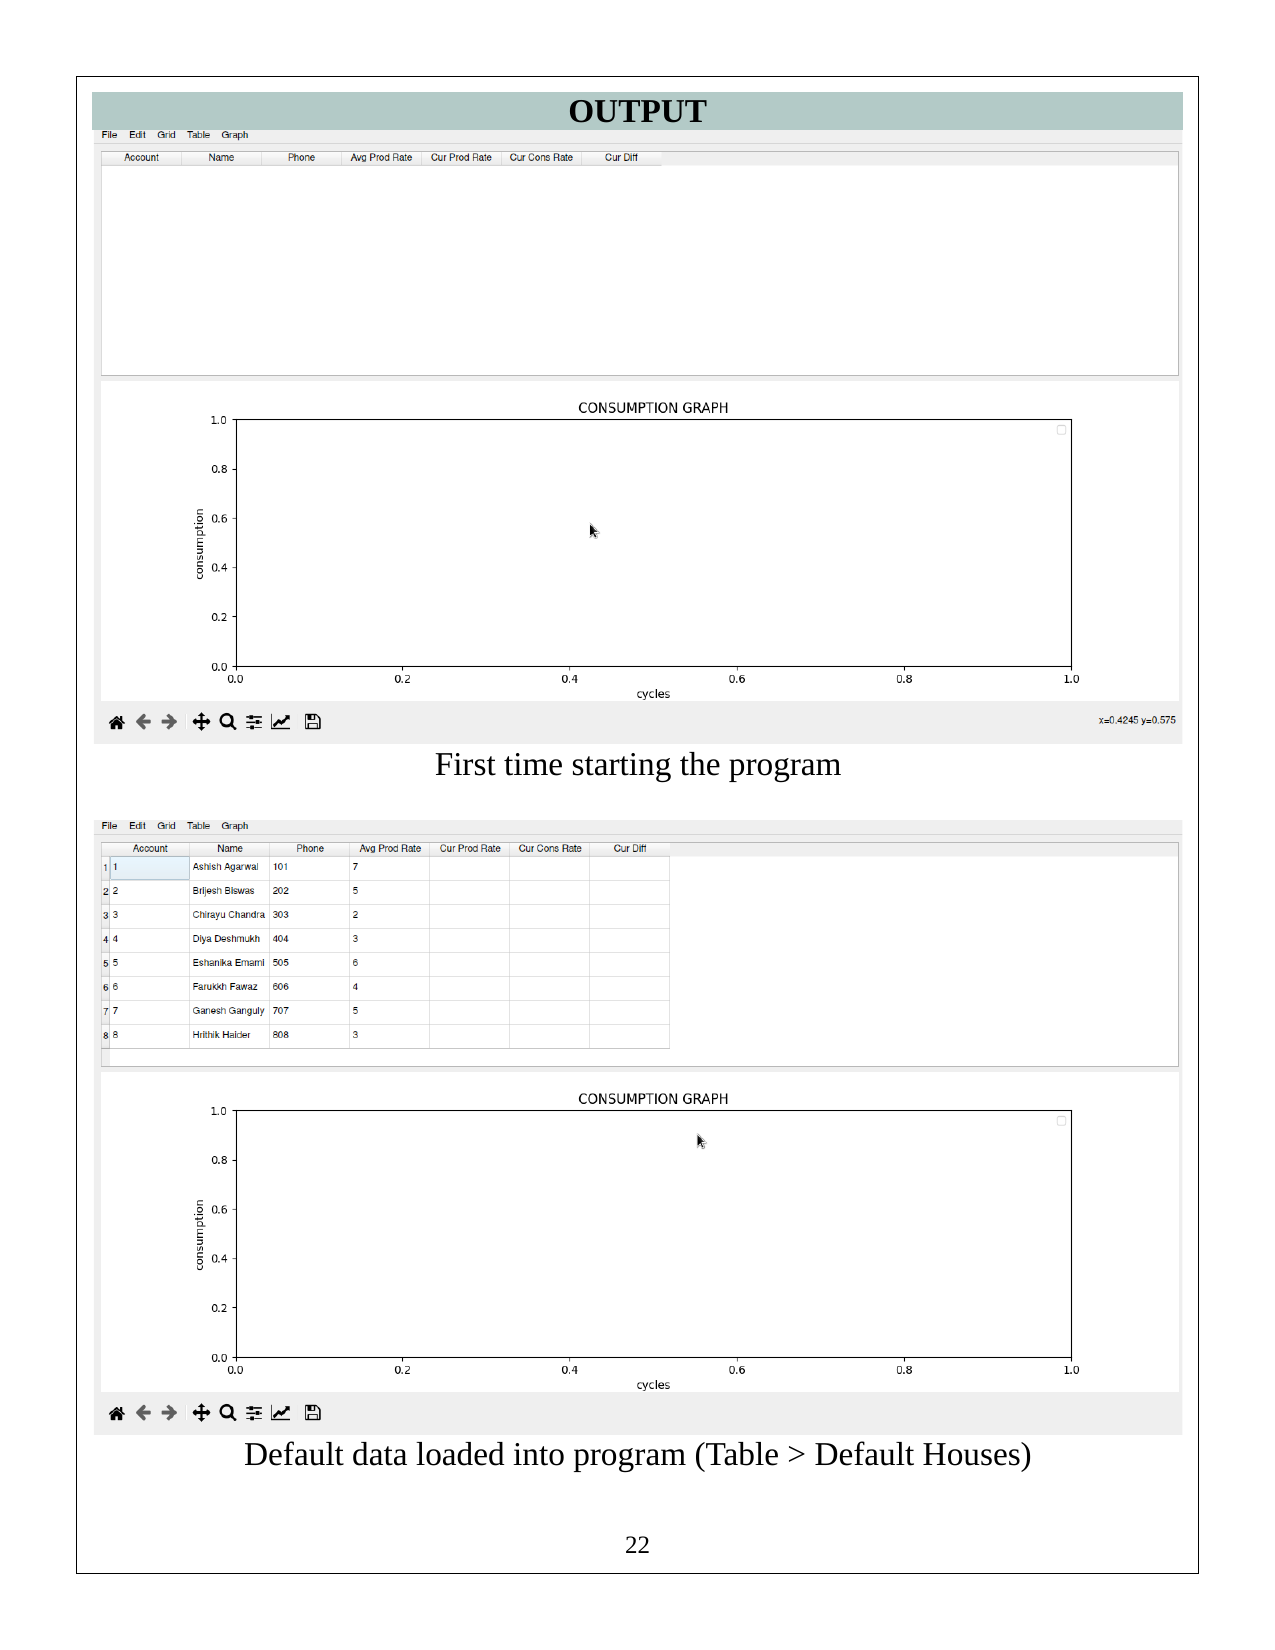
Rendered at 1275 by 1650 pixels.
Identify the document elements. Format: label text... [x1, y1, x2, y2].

table_cell [94, 782, 1182, 820]
text OUTPUT [92, 92, 1183, 130]
table_cell Default data loaded into program (Table > Default Houses) [94, 1435, 1182, 1473]
picture [93, 820, 1183, 1435]
table_cell First time starting the program [94, 744, 1182, 782]
picture [93, 130, 1183, 744]
